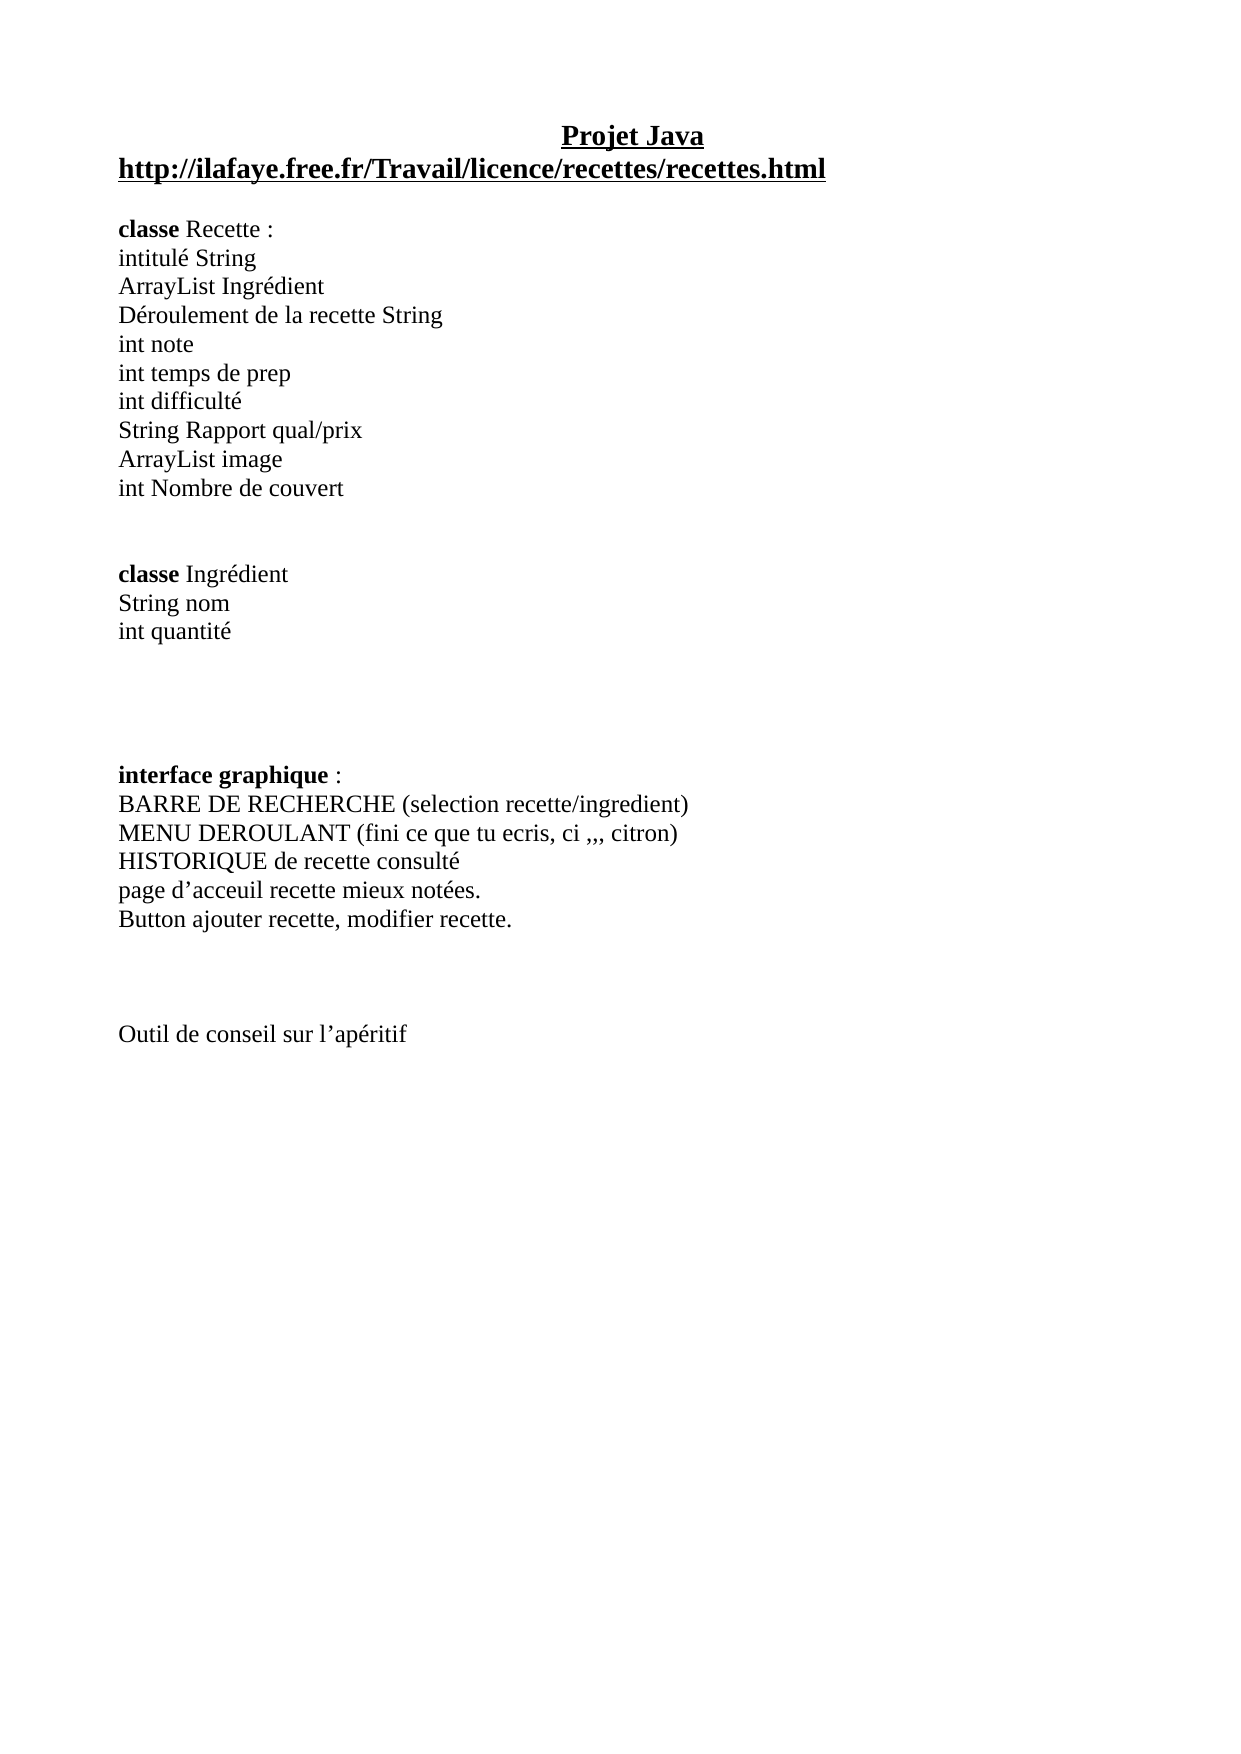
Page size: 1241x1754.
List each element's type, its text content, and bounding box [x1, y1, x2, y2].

text Outil de conseil sur l’apéritif [118, 1019, 1122, 1048]
text BARRE DE RECHERCHE (selection recette/ingredient) [118, 789, 1122, 818]
text page d’acceuil recette mieux notées. [118, 875, 1122, 904]
text classe Recette : [118, 214, 1122, 243]
text int quantité [118, 616, 1122, 645]
text HISTORIQUE de recette consulté [118, 846, 1122, 875]
text int temps de prep [118, 358, 1122, 386]
text ArrayList image [118, 444, 1122, 473]
text String Rapport qual/prix [118, 415, 1122, 444]
text ArrayList Ingrédient [118, 271, 1122, 300]
text int difficulté [118, 386, 1122, 415]
text Button ajouter recette, modifier recette. [118, 904, 1122, 933]
text Projet Java [118, 118, 1122, 152]
text String nom [118, 588, 1122, 616]
text intitulé String [118, 243, 1122, 271]
text classe Ingrédient [118, 559, 1122, 588]
text MENU DEROULANT (fini ce que tu ecris, ci ,,, citron) [118, 818, 1122, 846]
text int note [118, 329, 1122, 358]
text http://ilafaye.free.fr/Travail/licence/recettes/recettes.html [118, 152, 1122, 185]
text int Nombre de couvert [118, 473, 1122, 501]
text Déroulement de la recette String [118, 300, 1122, 329]
text interface graphique : [118, 760, 1122, 789]
